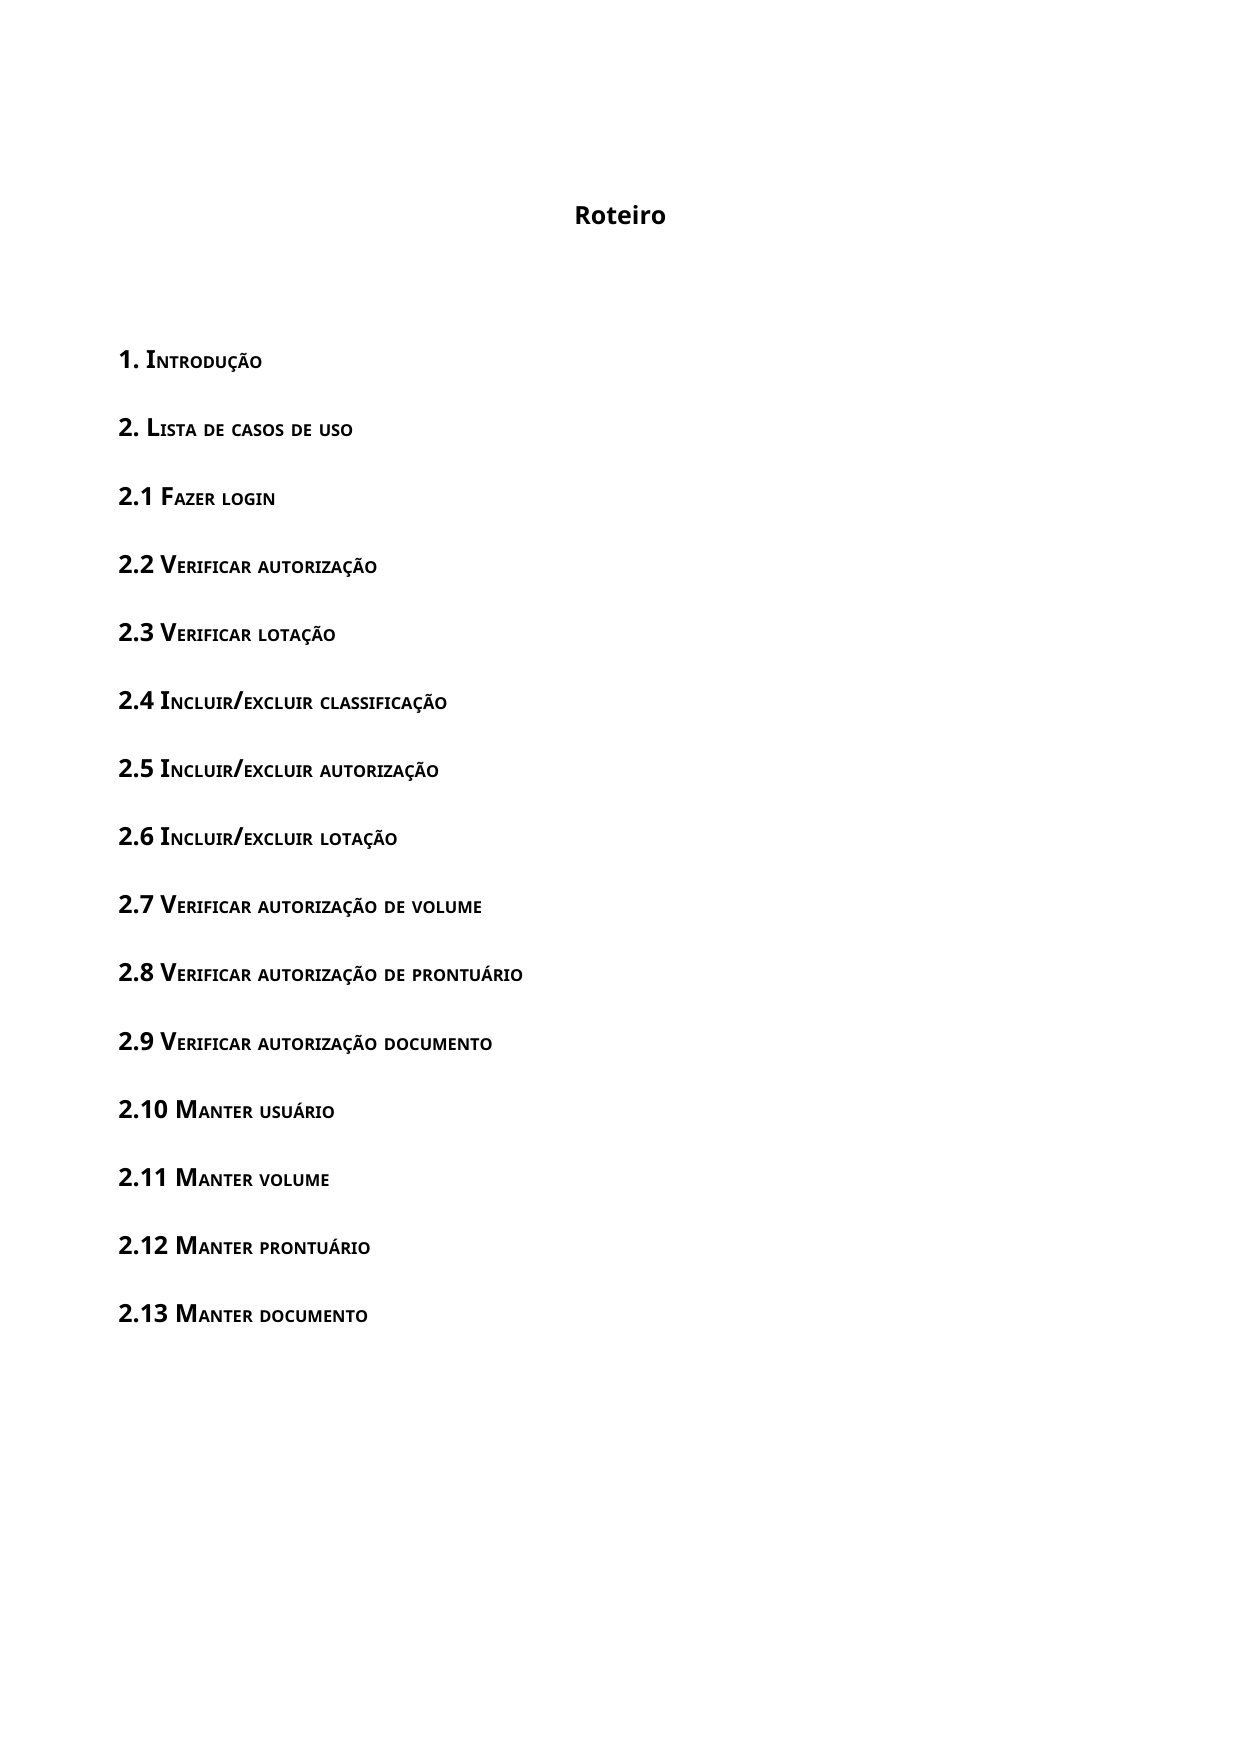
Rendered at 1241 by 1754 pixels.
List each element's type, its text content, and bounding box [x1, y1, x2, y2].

text 1. Introdução [118, 342, 1122, 376]
text 2.7 Verificar autorização de volume [118, 887, 1122, 921]
text 2.10 Manter usuário [118, 1091, 1122, 1125]
text 2.1 Fazer login [118, 478, 1122, 512]
text 2.11 Manter volume [118, 1159, 1122, 1193]
text 2.4 Incluir/excluir classificação [118, 682, 1122, 717]
text 2.9 Verificar autorização documento [118, 1023, 1122, 1057]
text 2.6 Incluir/excluir lotação [118, 819, 1122, 853]
text 2.2 Verificar autorização [118, 546, 1122, 580]
text 2. Lista de casos de uso [118, 410, 1122, 444]
text 2.13 Manter documento [118, 1296, 1122, 1330]
text 2.3 Verificar lotação [118, 614, 1122, 648]
text 2.12 Manter prontuário [118, 1227, 1122, 1262]
text Roteiro [118, 197, 1122, 232]
text 2.5 Incluir/excluir autorização [118, 751, 1122, 785]
text 2.8 Verificar autorização de prontuário [118, 955, 1122, 989]
